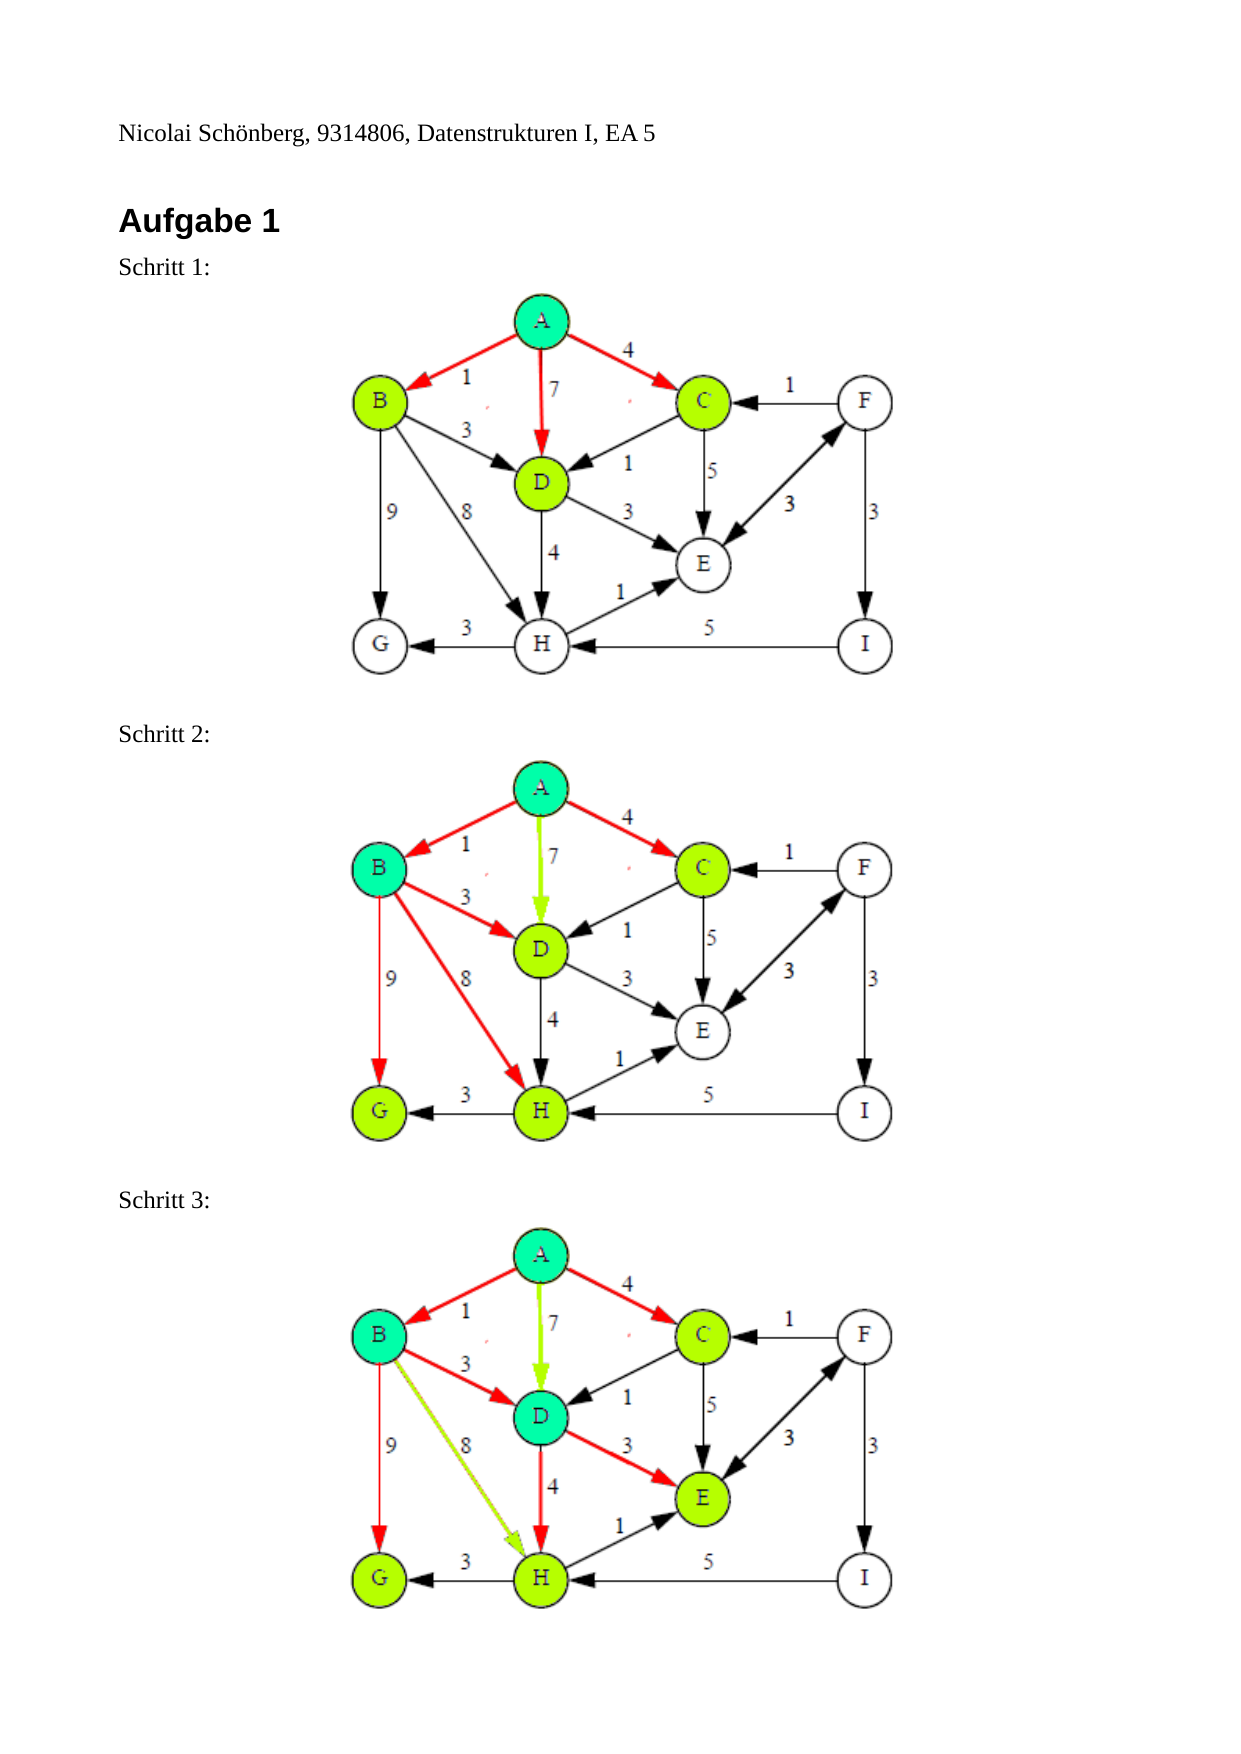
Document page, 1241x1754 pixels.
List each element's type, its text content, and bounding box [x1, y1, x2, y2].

subtitle Aufgabe 1 [118, 201, 1122, 239]
picture [343, 1226, 897, 1612]
picture [344, 293, 896, 678]
text Schritt 1: [118, 252, 1122, 281]
text Nicolai Schönberg, 9314806, Datenstrukturen I, EA 5 [118, 118, 1122, 147]
text Schritt 3: [118, 1186, 1122, 1214]
text Schritt 2: [118, 719, 1122, 747]
picture [343, 760, 897, 1145]
